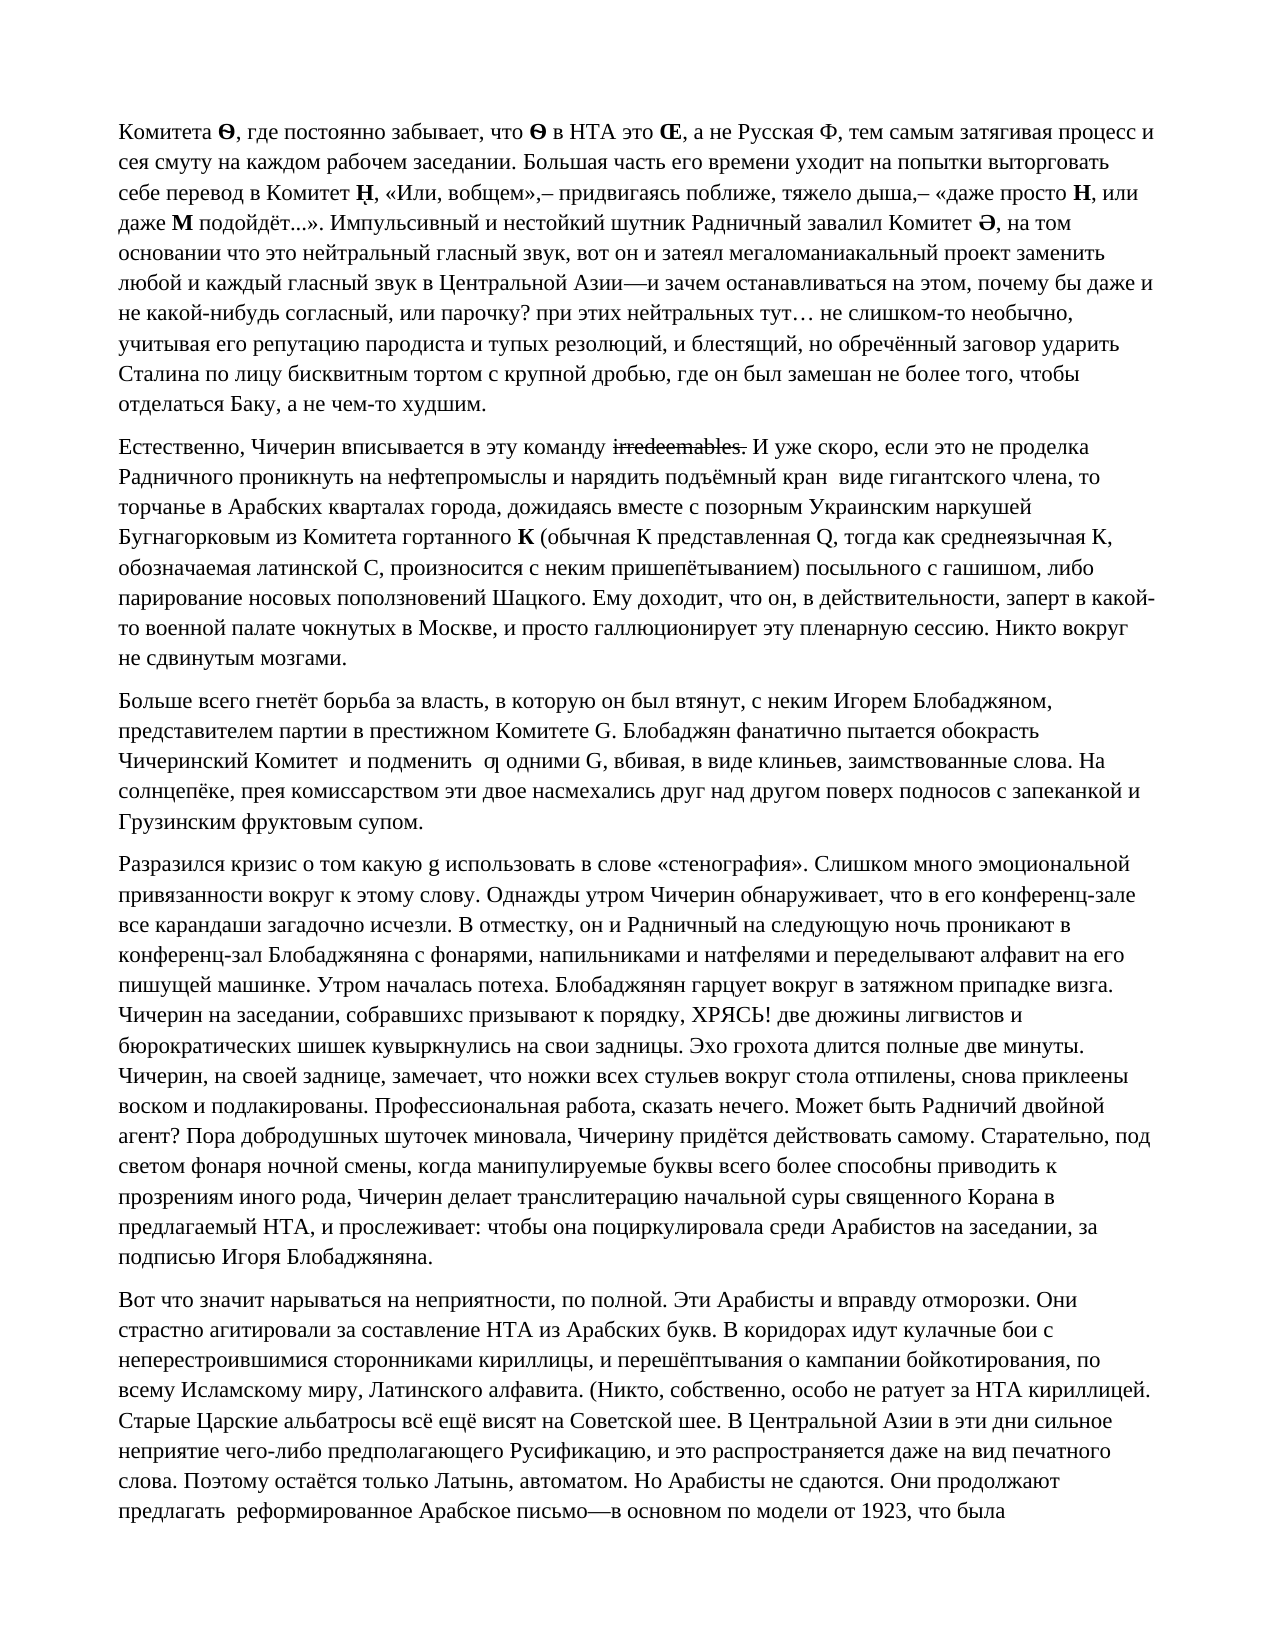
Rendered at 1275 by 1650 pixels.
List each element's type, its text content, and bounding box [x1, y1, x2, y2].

text Вот что значит нарываться на неприятности, по полной. Эти Арабисты и вправду отморозки. Они страстно агитировали за составление НТА из Арабских букв. В коридорах идут кулачные бои с неперестроившимися сторонниками кириллицы, и перешёптывания о кампании бойкотирования, по всему Исламскому миру, Латинского алфавита. (Никто, собственно, особо не ратует за НТА кириллицей. Старые Царские альбатросы всё ещё висят на Советской шее. В Центральной Азии в эти дни сильное неприятие чего-либо предполагающего Русификацию, и это распространяется даже на вид печатного слова. Поэтому остаётся только Латынь, автоматом. Но Арабисты не сдаются. Они продолжают предлагать реформированное Арабское письмо—в основном по модели от 1923, что была [118, 1286, 1157, 1524]
text Комитета Ѳ, где постоянно забывает, что Ѳ в НТА это Œ, а не Русская Ф, тем самым затягивая процесс и сея смуту на каждом рабочем заседании. Большая часть его времени уходит на попытки выторговать себе перевод в Комитет ῌ, «Или, вобщем»,– придвигаясь поближе, тяжело дыша,– «даже просто Н, или даже М подойдёт...». Импульсивный и нестойкий шутник Радничный завалил Комитет Ə, на том основании что это нейтральный гласный звук, вот он и затеял мегаломаниакальный проект заменить любой и каждый гласный звук в Центральной Азии—и зачем останавливаться на этом, почему бы даже и не какой-нибудь согласный, или парочку? при этих нейтральных тут… не слишком-то необычно, учитывая его репутацию пародиста и тупых резолюций, и блестящий, но обречённый заговор ударить Сталина по лицу бисквитным тортом с крупной дробью, где он был замешан не более того, чтобы отделаться Баку, а не чем-то худшим. [118, 118, 1157, 416]
text Разразился кризис о том какую g использовать в слове «стенография». Слишком много эмоциональной привязанности вокруг к этому слову. Однажды утром Чичерин обнаруживает, что в его конференц-зале все карандаши загадочно исчезли. В отместку, он и Радничный на следующую ночь проникают в конференц-зал Блобаджяняна с фонарями, напильниками и натфелями и переделывают алфавит на его пишущей машинке. Утром началась потеха. Блобаджянян гарцует вокруг в затяжном припадке визга. Чичерин на заседании, собравшихс призывают к порядку, ХРЯСЬ! две дюжины лигвистов и бюрократических шишек кувыркнулись на свои задницы. Эхо грохота длится полные две минуты. Чичерин, на своей заднице, замечает, что ножки всех стульев вокруг стола отпилены, снова приклеены воском и подлакированы. Профессиональная работа, сказать нечего. Может быть Радничий двойной агент? Пора добродушных шуточек миновала, Чичерину придётся действовать самому. Старательно, под светом фонаря ночной смены, когда манипулируемые буквы всего более способны приводить к прозрениям иного рода, Чичерин делает транслитерацию начальной суры священного Корана в предлагаемый НТА, и прослеживает: чтобы она поциркулировала среди Арабистов на заседании, за подписью Игоря Блобаджяняна. [118, 850, 1157, 1269]
text Естественно, Чичерин вписывается в эту команду irredeemables. И уже скоро, если это не проделка Радничного проникнуть на нефтепромыслы и нарядить подъёмный кран виде гигантского члена, то торчанье в Арабских кварталах города, дожидаясь вместе с позорным Украинским наркушей Бугнагорковым из Комитета гортанного К (обычная К представленная Q, тогда как среднеязычная К, обозначаемая латинской С, произносится с неким пришепётыванием) посыльного с гашишом, либо парирование носовых поползновений Шацкого. Ему доходит, что он, в действительности, заперт в какой-то военной палате чокнутых в Москве, и просто галлюционирует эту пленарную сессию. Никто вокруг не сдвинутым мозгами. [118, 433, 1157, 671]
text Больше всего гнетёт борьба за власть, в которую он был втянут, с неким Игорем Блобаджяном, представителем партии в престижном Комитете G. Блобаджян фанатично пытается обокрасть Чичеринский Комитет и подменить ƣ одними G, вбивая, в виде клиньев, заимствованные слова. На солнцепёке, прея комиссарством эти двое насмехались друг над другом поверх подносов с запеканкой и Грузинским фруктовым супом. [118, 687, 1157, 834]
